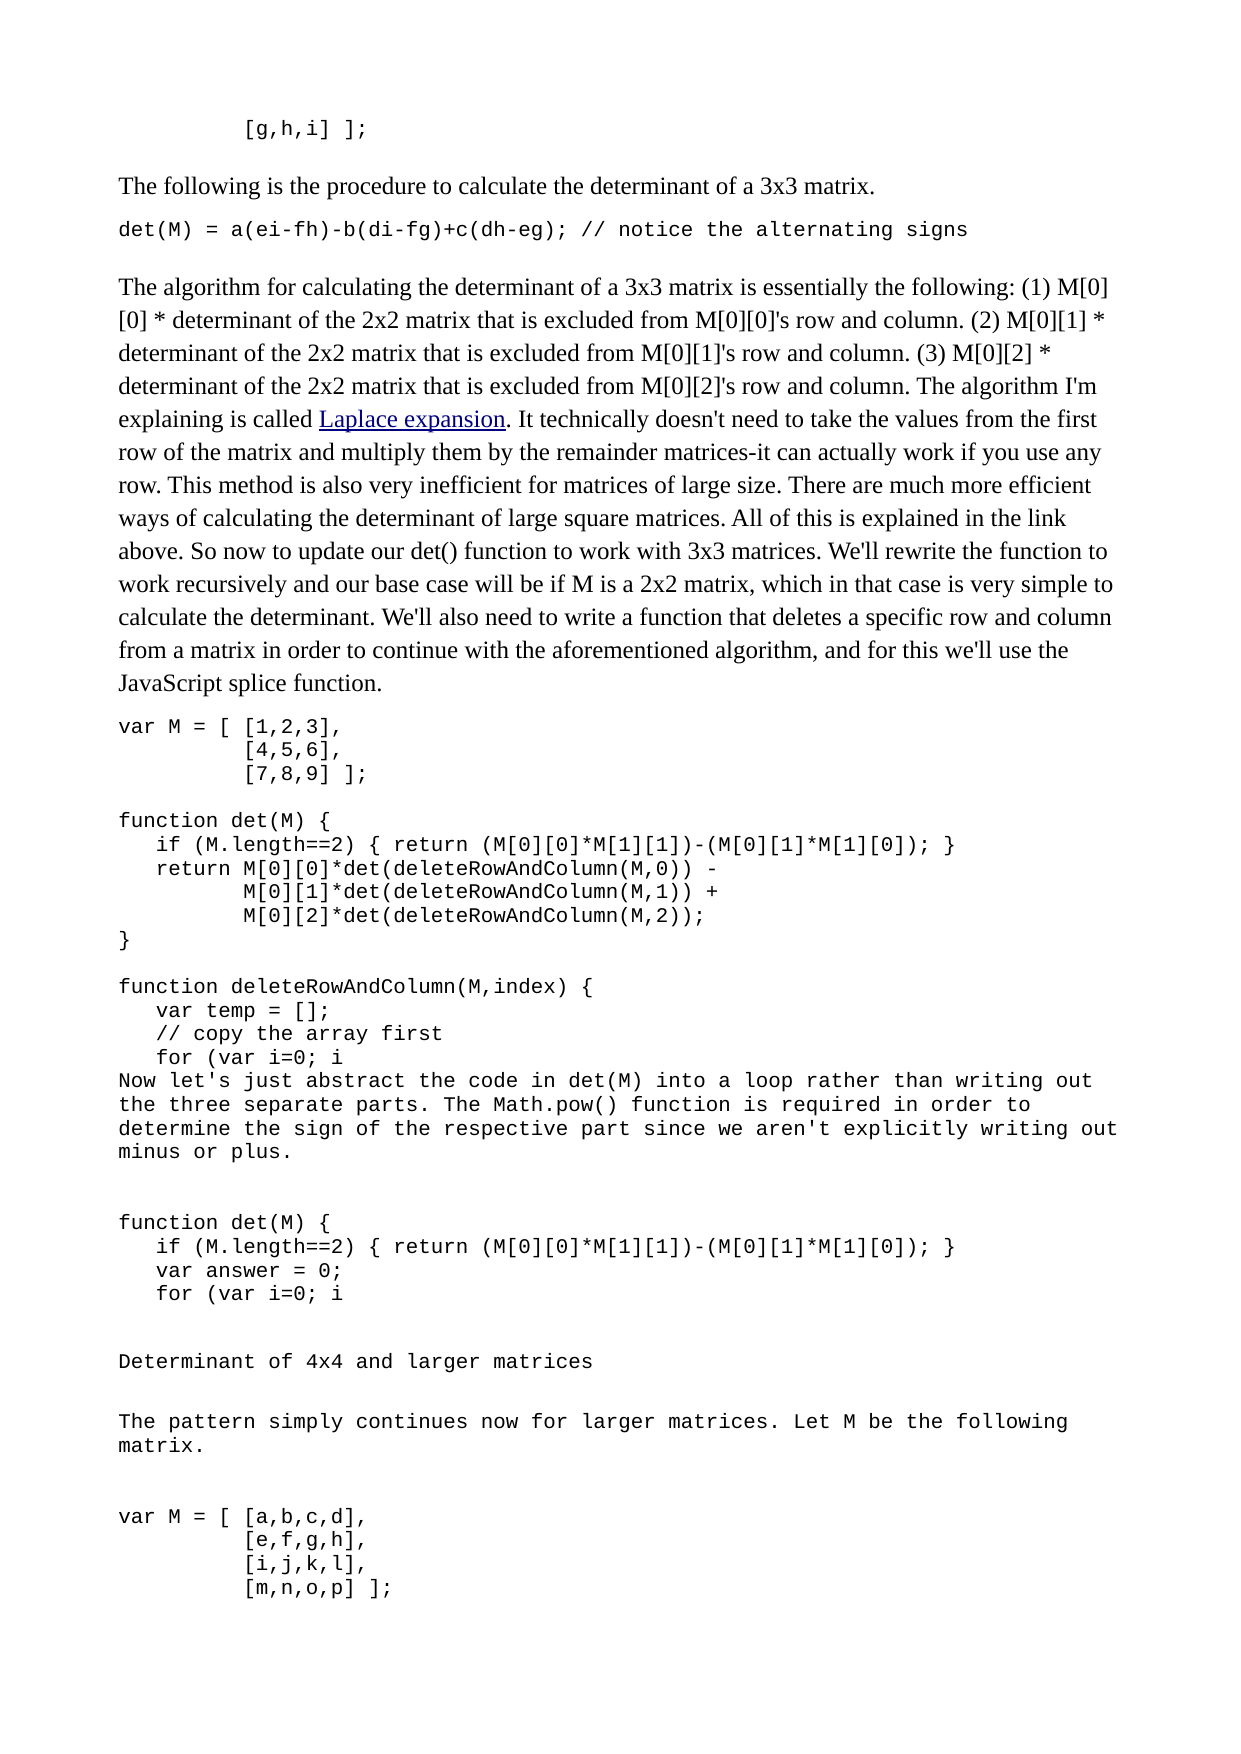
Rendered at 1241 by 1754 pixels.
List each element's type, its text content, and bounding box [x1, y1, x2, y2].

text [7,8,9] ]; [118, 763, 1122, 787]
text var temp = []; [118, 999, 1122, 1023]
text [g,h,i] ]; [118, 118, 1122, 142]
text [4,5,6], [118, 739, 1122, 763]
text The algorithm for calculating the determinant of a 3x3 matrix is essentially the following: (1) M[0][0] * determinant of the 2x2 matrix that is excluded from M[0][0]'s row and column. (2) M[0][1] * determinant of the 2x2 matrix that is excluded from M[0][1]'s row and column. (3) M[0][2] * determinant of the 2x2 matrix that is excluded from M[0][2]'s row and column. The algorithm I'm explaining is called Laplace expansion. It technically doesn't need to take the values from the first row of the matrix and multiply them by the remainder matrices-it can actually work if you use any row. This method is also very inefficient for matrices of large size. There are much more efficient ways of calculating the determinant of large square matrices. All of this is explained in the link above. So now to update our det() function to work with 3x3 matrices. We'll rewrite the function to work recursively and our base case will be if M is a 2x2 matrix, which in that case is very simple to calculate the determinant. We'll also need to write a function that deletes a specific row and column from a matrix in order to continue with the aforementioned algorithm, and for this we'll use the JavaScript splice function. [118, 272, 1122, 697]
text function det(M) { [118, 810, 1122, 834]
text M[0][1]*det(deleteRowAndColumn(M,1)) + [118, 881, 1122, 905]
text Now let's just abstract the code in det(M) into a loop rather than writing out the three separate parts. The Math.pow() function is required in order to determine the sign of the respective part since we aren't explicitly writing out minus or plus. [118, 1071, 1122, 1165]
text if (M.length==2) { return (M[0][0]*M[1][1])-(M[0][1]*M[1][0]); } [118, 834, 1122, 858]
text var answer = 0; [118, 1260, 1122, 1283]
text for (var i=0; i [118, 1283, 1122, 1307]
text var M = [ [1,2,3], [118, 716, 1122, 739]
text function det(M) { [118, 1212, 1122, 1236]
text [m,n,o,p] ]; [118, 1577, 1122, 1600]
text for (var i=0; i [118, 1047, 1122, 1071]
text [e,f,g,h], [118, 1529, 1122, 1553]
text M[0][2]*det(deleteRowAndColumn(M,2)); [118, 905, 1122, 929]
text return M[0][0]*det(deleteRowAndColumn(M,0)) - [118, 858, 1122, 881]
text [i,j,k,l], [118, 1553, 1122, 1577]
text // copy the array first [118, 1023, 1122, 1047]
text The following is the procedure to calculate the determinant of a 3x3 matrix. [118, 171, 1122, 200]
text } [118, 929, 1122, 952]
text The pattern simply continues now for larger matrices. Let M be the following matrix. [118, 1411, 1122, 1458]
text Determinant of 4x4 and larger matrices [118, 1351, 1122, 1375]
text if (M.length==2) { return (M[0][0]*M[1][1])-(M[0][1]*M[1][0]); } [118, 1236, 1122, 1260]
text det(M) = a(ei-fh)-b(di-fg)+c(dh-eg); // notice the alternating signs [118, 219, 1122, 242]
text function deleteRowAndColumn(M,index) { [118, 976, 1122, 999]
text var M = [ [a,b,c,d], [118, 1506, 1122, 1529]
